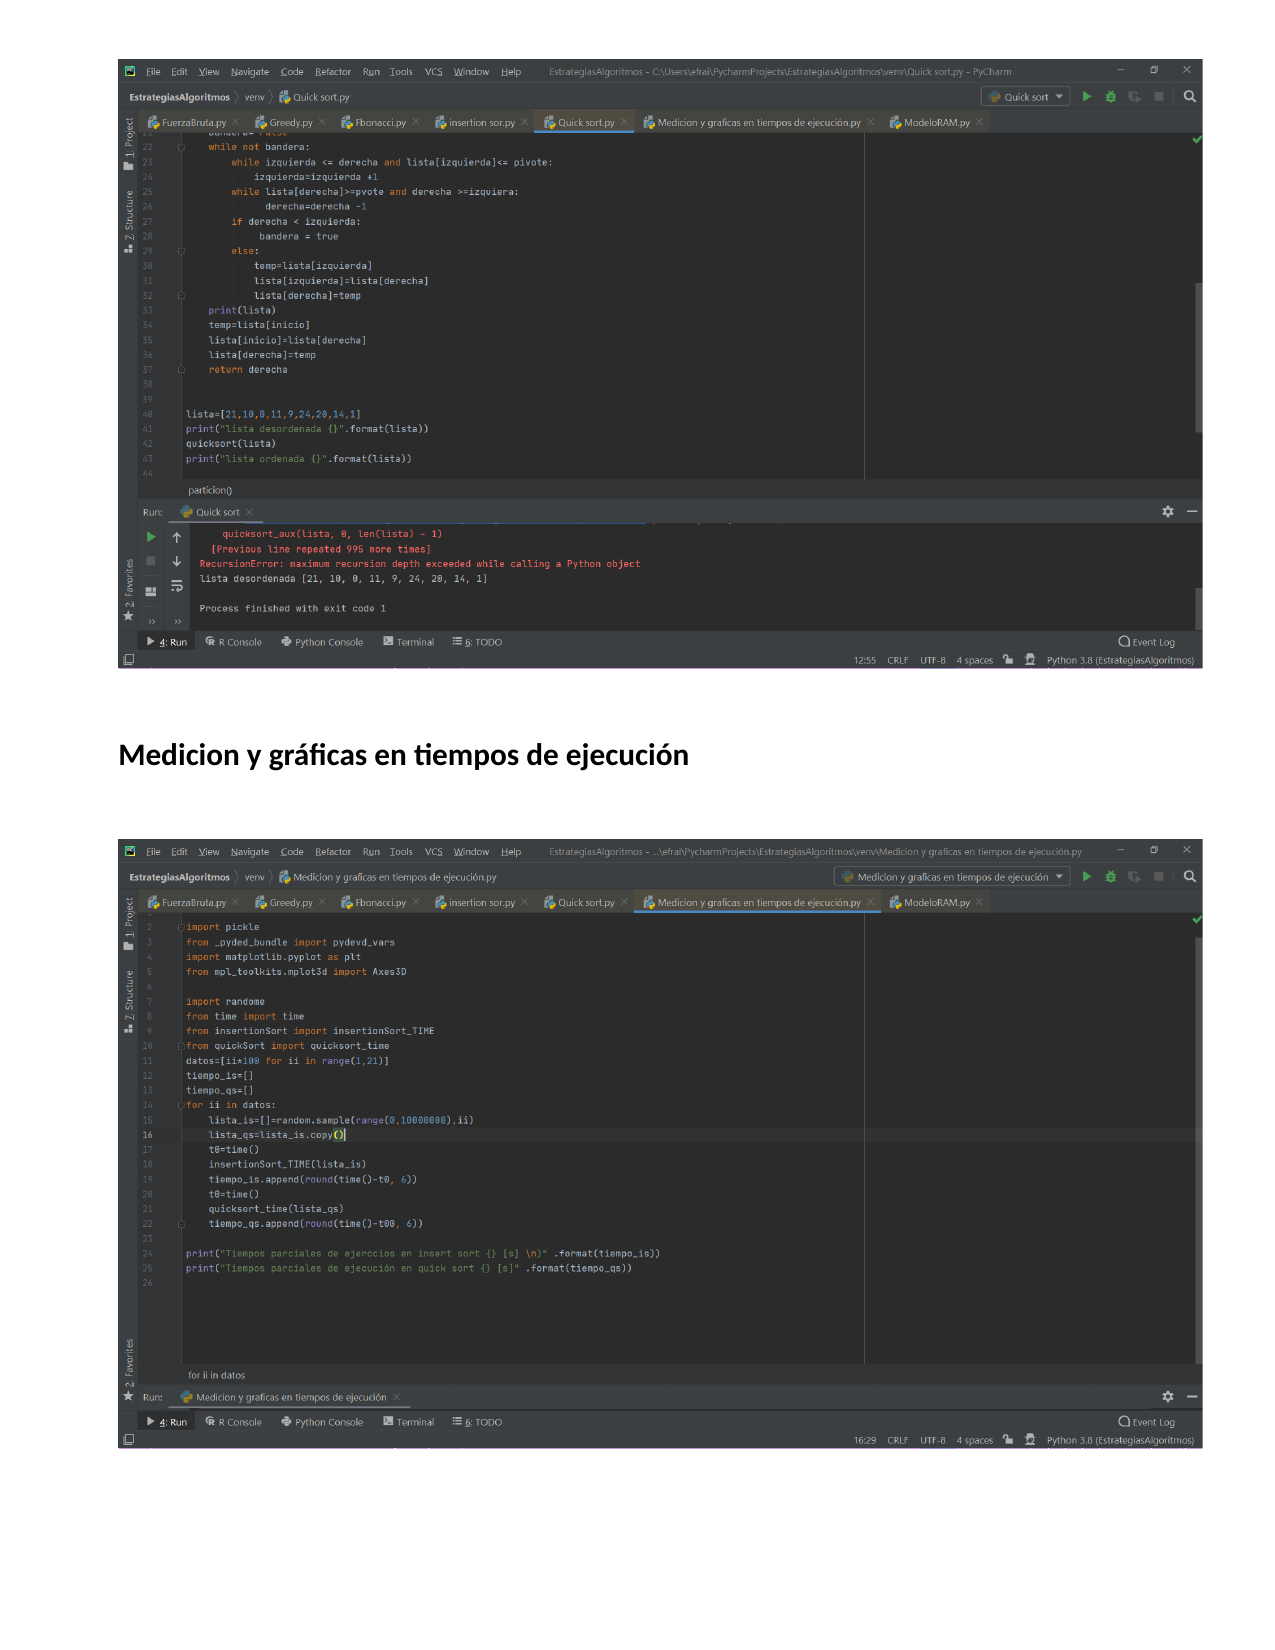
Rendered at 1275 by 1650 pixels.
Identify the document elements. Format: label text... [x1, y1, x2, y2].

text Medicion y gráficas en tiempos de ejecución [118, 735, 1205, 773]
